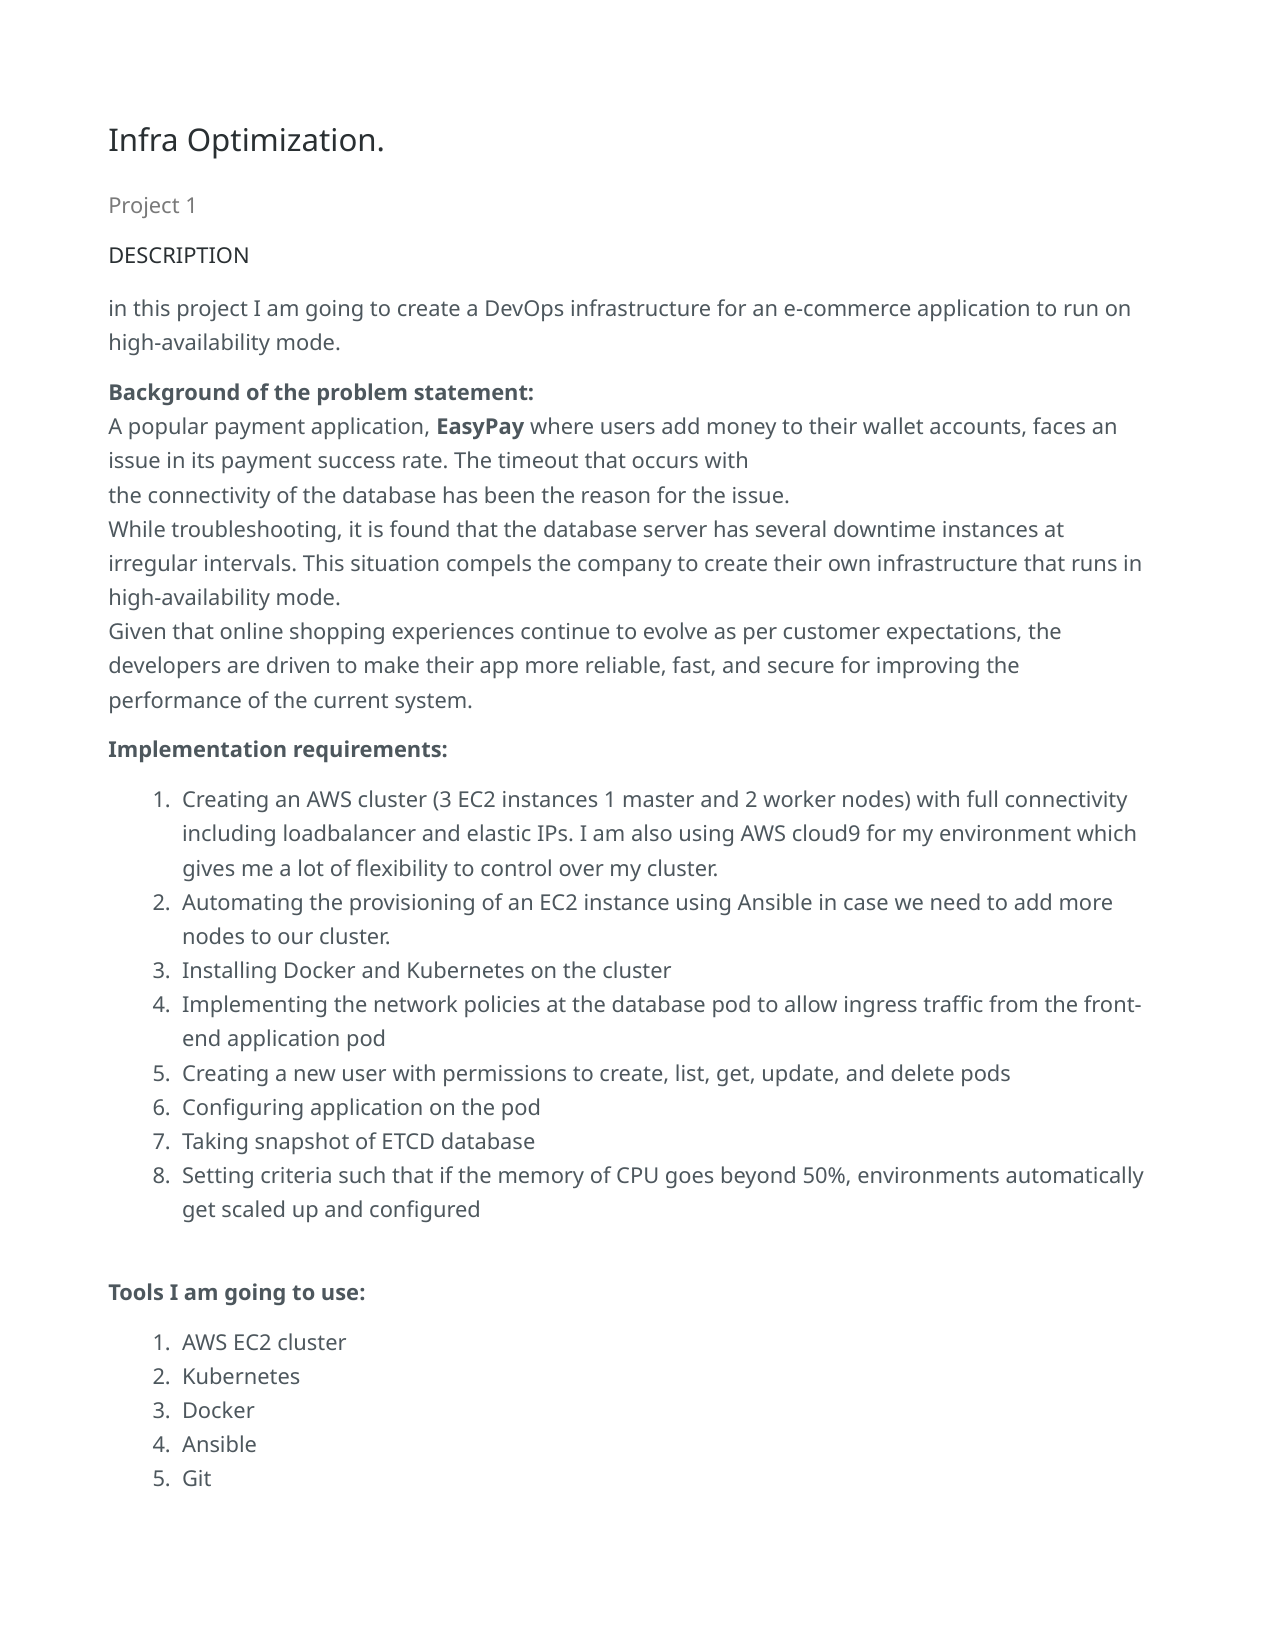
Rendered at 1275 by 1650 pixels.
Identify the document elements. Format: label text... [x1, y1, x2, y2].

list Docker [152, 1395, 1156, 1425]
text Tools I am going to use: [108, 1277, 1156, 1307]
text Project 1 [108, 190, 1156, 220]
list Ansible [152, 1429, 1156, 1459]
text Background of the problem statement: A popular payment application, EasyPay where users add money to their wallet accounts, faces an issue in its payment success rate. The timeout that occurs with the connectivity of the database has been the reason for the issue. While troubleshooting, it is found that the database server has several downtime instances at irregular intervals. This situation compels the company to create their own infrastructure that runs in high-availability mode. Given that online shopping experiences continue to evolve as per customer expectations, the developers are driven to make their app more reliable, fast, and secure for improving the performance of the current system. [108, 377, 1156, 714]
list AWS EC2 cluster [152, 1327, 1156, 1357]
list Automating the provisioning of an EC2 instance using Ansible in case we need to add more nodes to our cluster. [152, 887, 1156, 951]
text Implementation requirements: [108, 734, 1156, 764]
list Kubernetes [152, 1361, 1156, 1391]
list Installing Docker and Kubernetes on the cluster [152, 955, 1156, 985]
text in this project I am going to create a DevOps infrastructure for an e-commerce application to run on high-availability mode. [108, 293, 1156, 357]
list Setting criteria such that if the memory of CPU goes beyond 50%, environments automatically get scaled up and configured [152, 1160, 1156, 1224]
text Infra Optimization. [108, 118, 1156, 161]
list Configuring application on the pod [152, 1092, 1156, 1121]
list Implementing the network policies at the database pod to allow ingress traffic from the front-end application pod [152, 989, 1156, 1053]
list Git [152, 1463, 1156, 1493]
list Taking snapshot of ETCD database [152, 1126, 1156, 1156]
list Creating a new user with permissions to create, list, get, update, and delete pods [152, 1057, 1156, 1087]
list Creating an AWS cluster (3 EC2 instances 1 master and 2 worker nodes) with full connectivity including loadbalancer and elastic IPs. I am also using AWS cloud9 for my environment which gives me a lot of flexibility to control over my cluster. [152, 784, 1156, 882]
text DESCRIPTION [108, 240, 1156, 270]
